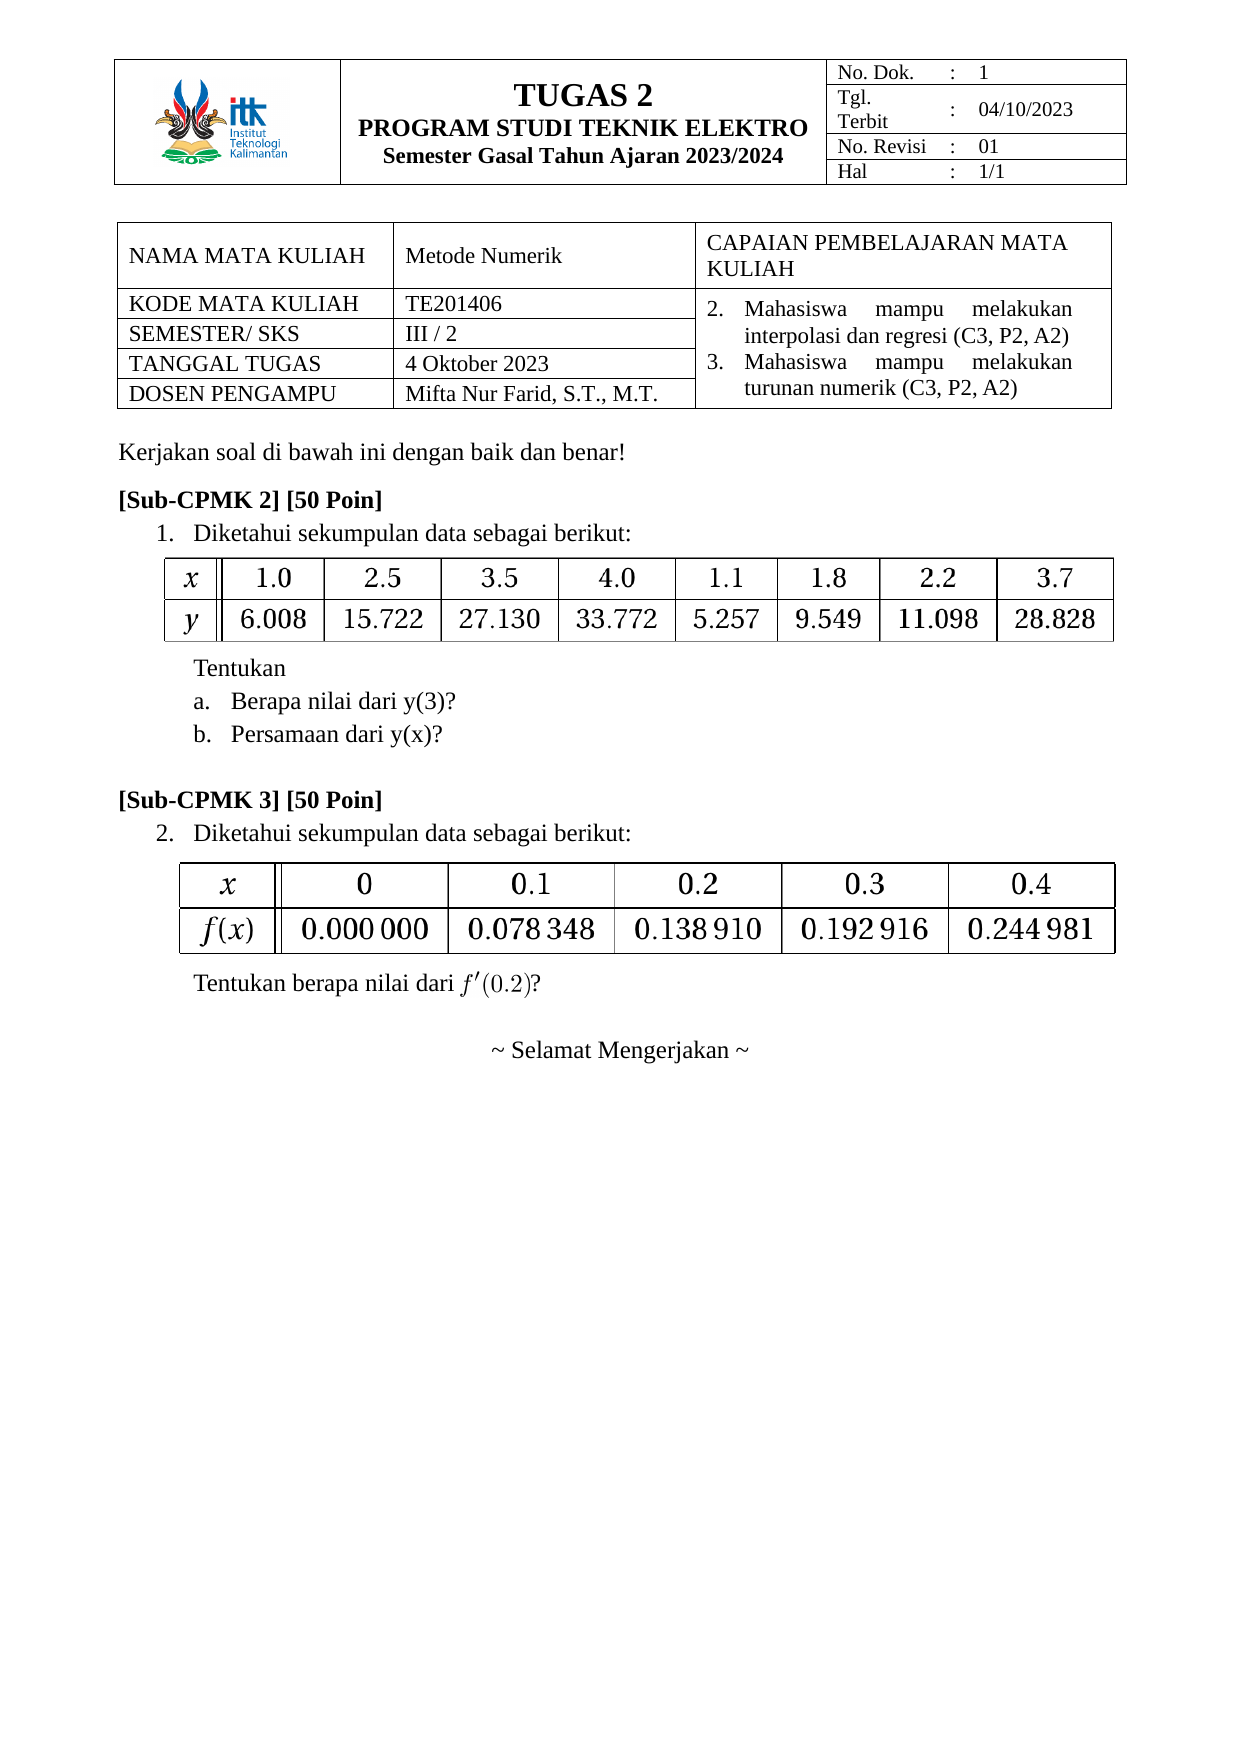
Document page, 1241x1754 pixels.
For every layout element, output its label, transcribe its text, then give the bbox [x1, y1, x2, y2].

picture [171, 851, 1123, 964]
table_cell Mifta Nur Farid, S.T., M.T. [394, 379, 695, 408]
table_header CAPAIAN PEMBELAJARAN MATA KULIAH [696, 223, 1111, 288]
table_header NAMA MATA KULIAH [118, 223, 393, 288]
list Diketahui sekumpulan data sebagai berikut: [156, 518, 1122, 547]
table_cell Mahasiswa mampu melakukan interpolasi dan regresi (C3, P2, A2) Mahasiswa mampu melakukan turunan numerik (C3, P2, A2) [696, 289, 1111, 408]
table_cell KODE MATA KULIAH [118, 289, 393, 318]
list Diketahui sekumpulan data sebagai berikut: [156, 818, 1122, 847]
table_cell DOSEN PENGAMPU [118, 379, 393, 408]
text Kerjakan soal di bawah ini dengan baik dan benar! [118, 437, 1122, 466]
list Persamaan dari y(x)? [193, 719, 1122, 748]
text ~ Selamat Mengerjakan ~ [118, 1035, 1122, 1064]
table_cell TE201406 [394, 289, 695, 318]
table_cell TANGGAL TUGAS [118, 349, 393, 378]
list Tentukan berapa nilai dari ? [156, 851, 1122, 998]
table_cell SEMESTER/ SKS [118, 319, 393, 348]
table_header Metode Numerik [394, 223, 695, 288]
table_cell III / 2 [394, 319, 695, 348]
text [Sub-CPMK 3] [50 Poin] [118, 785, 1122, 814]
picture [460, 971, 530, 998]
picture [152, 77, 290, 167]
list Berapa nilai dari y(3)? [193, 686, 1122, 715]
text [Sub-CPMK 2] [50 Poin] [118, 485, 1122, 514]
picture [155, 551, 1123, 649]
list Tentukan [156, 649, 1122, 682]
table_cell 4 Oktober 2023 [394, 349, 695, 378]
